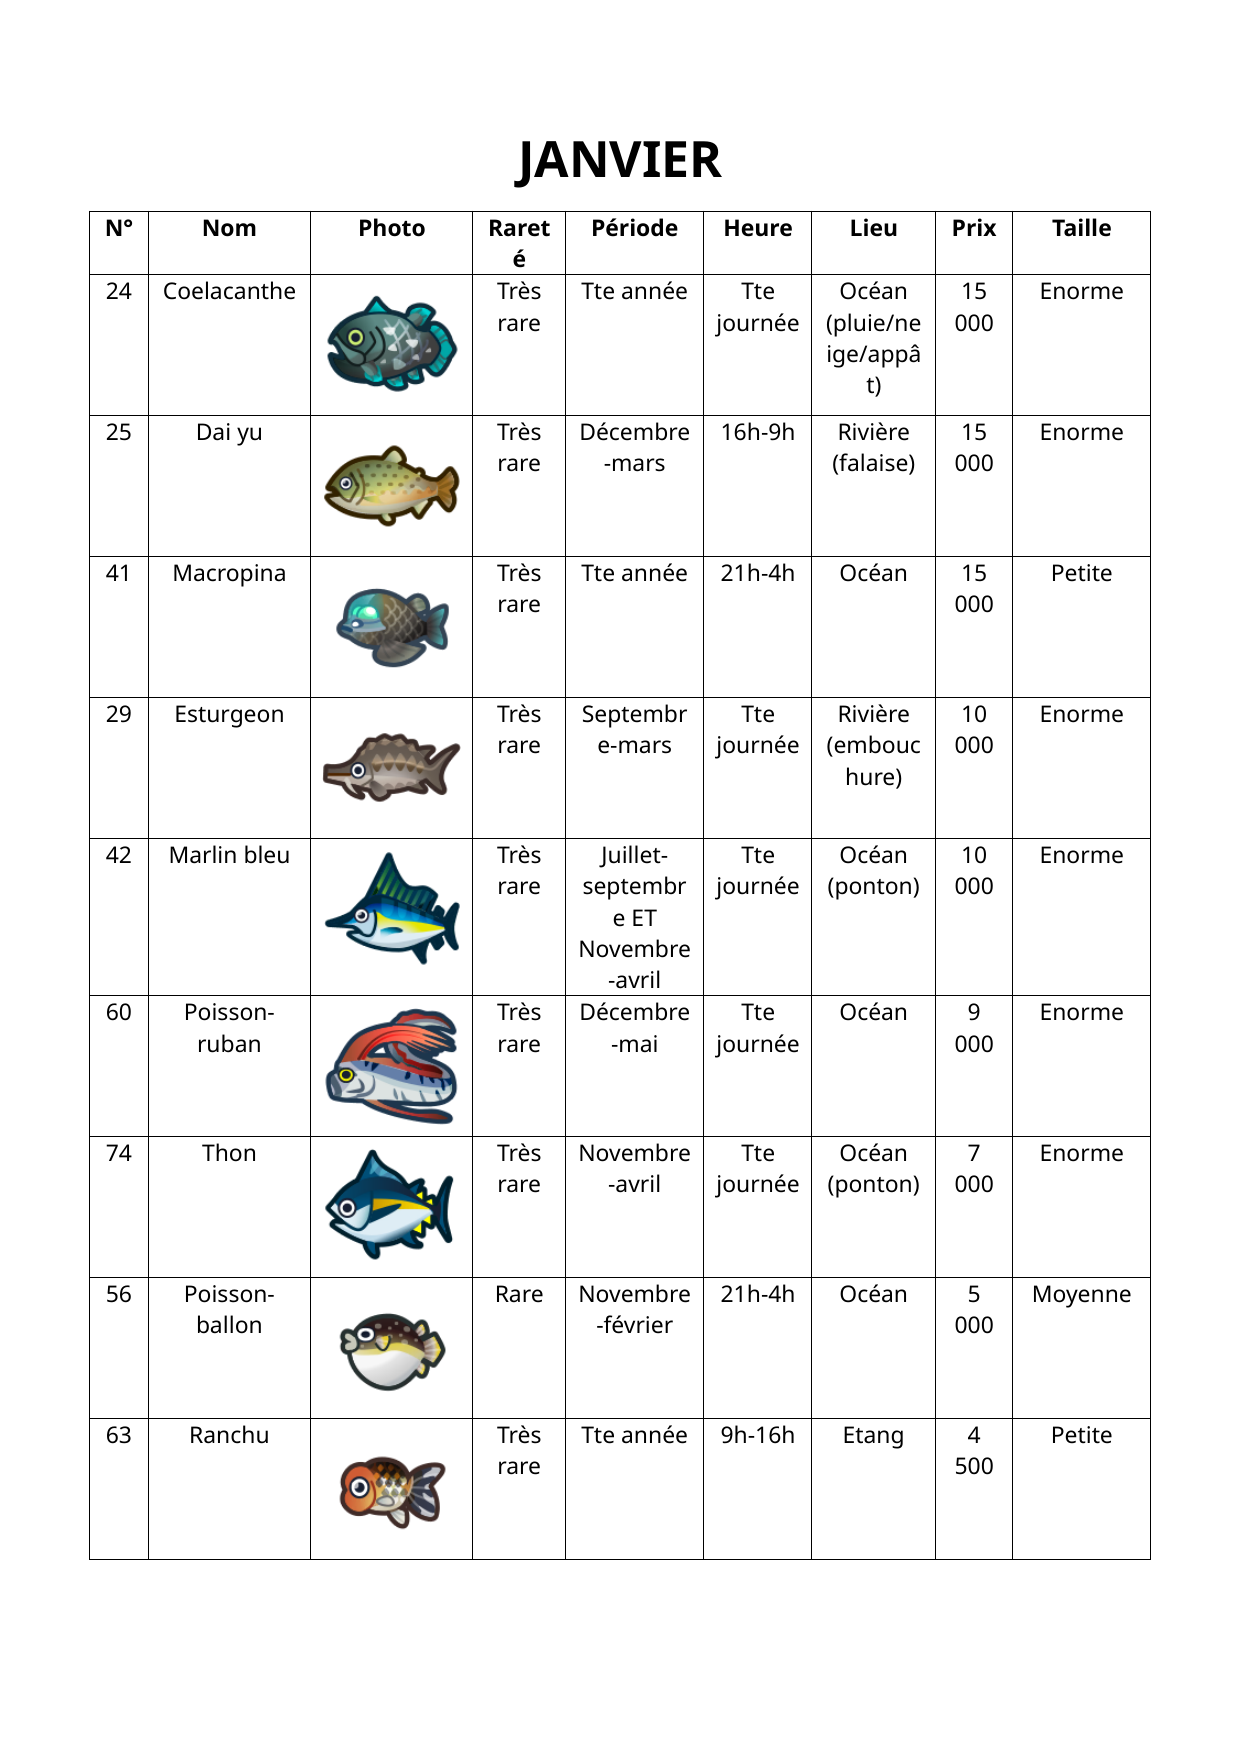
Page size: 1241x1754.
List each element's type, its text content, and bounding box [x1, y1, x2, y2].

table_cell 9 000 [936, 996, 1012, 1136]
table_cell 41 [90, 557, 148, 697]
table_cell Océan [812, 557, 935, 697]
table_header Nom [149, 212, 310, 274]
table_cell Rare [473, 1278, 565, 1418]
table_cell Rivière (embouchure) [812, 698, 935, 838]
table_cell Océan [812, 1278, 935, 1418]
table_cell 7 000 [936, 1137, 1012, 1277]
table_cell 24 [90, 275, 148, 415]
table_cell 4 500 [936, 1419, 1012, 1559]
table_cell Océan (pluie/neige/appât) [812, 275, 935, 415]
table_cell 74 [90, 1137, 148, 1277]
table_header Taille [1013, 212, 1150, 274]
table_cell 15 000 [936, 416, 1012, 556]
table_cell [311, 416, 472, 556]
table_cell Tte journée [704, 698, 811, 838]
table_cell Moyenne [1013, 1278, 1150, 1418]
table_cell Esturgeon [149, 698, 310, 838]
table_cell Juillet-septembre ET Novembre-avril [566, 839, 703, 995]
table_cell [311, 275, 472, 415]
table_cell Septembre-mars [566, 698, 703, 838]
table_cell Etang [812, 1419, 935, 1559]
table_header Lieu [812, 212, 935, 274]
table_cell Très rare [473, 557, 565, 697]
table_cell Enorme [1013, 275, 1150, 415]
table_cell Océan (ponton) [812, 1137, 935, 1277]
table_header Heure [704, 212, 811, 274]
table_cell Très rare [473, 416, 565, 556]
table_cell Très rare [473, 698, 565, 838]
table_cell Décembre-mars [566, 416, 703, 556]
table_cell Océan [812, 996, 935, 1136]
table_cell [311, 996, 472, 1136]
table_cell Rivière (falaise) [812, 416, 935, 556]
table_header Photo [311, 212, 472, 274]
table_cell [311, 1137, 472, 1277]
table_cell Tte année [566, 1419, 703, 1559]
table_header N° [90, 212, 148, 274]
table_cell Novembre-février [566, 1278, 703, 1418]
table_cell [311, 1419, 472, 1559]
table_cell Enorme [1013, 839, 1150, 995]
table_cell Tte année [566, 275, 703, 415]
table_cell 10 000 [936, 698, 1012, 838]
table_cell Dai yu [149, 416, 310, 556]
table_cell 60 [90, 996, 148, 1136]
table_cell [311, 839, 472, 995]
table_cell 15 000 [936, 557, 1012, 697]
table_cell [311, 698, 472, 838]
table_cell Très rare [473, 275, 565, 415]
table_cell Petite [1013, 557, 1150, 697]
table_cell Enorme [1013, 996, 1150, 1136]
table_cell Tte journée [704, 1137, 811, 1277]
table_cell Enorme [1013, 1137, 1150, 1277]
table_cell Poisson-ruban [149, 996, 310, 1136]
table_cell 56 [90, 1278, 148, 1418]
table_cell 16h-9h [704, 416, 811, 556]
table_cell 63 [90, 1419, 148, 1559]
table_cell Macropina [149, 557, 310, 697]
table_cell [311, 1278, 472, 1418]
table_cell Très rare [473, 1137, 565, 1277]
table_cell 15 000 [936, 275, 1012, 415]
table_cell Tte journée [704, 275, 811, 415]
table_header Prix [936, 212, 1012, 274]
table_cell Thon [149, 1137, 310, 1277]
table_cell Très rare [473, 1419, 565, 1559]
table_cell Tte journée [704, 839, 811, 995]
table_cell 10 000 [936, 839, 1012, 995]
table_cell 5 000 [936, 1278, 1012, 1418]
table_cell 25 [90, 416, 148, 556]
table_cell Très rare [473, 839, 565, 995]
table_cell Très rare [473, 996, 565, 1136]
table_cell 9h-16h [704, 1419, 811, 1559]
table_cell Novembre-avril [566, 1137, 703, 1277]
table_cell Enorme [1013, 416, 1150, 556]
table_cell Poisson-ballon [149, 1278, 310, 1418]
table_cell Tte journée [704, 996, 811, 1136]
table_cell [311, 557, 472, 697]
table_cell Coelacanthe [149, 275, 310, 415]
table_cell Enorme [1013, 698, 1150, 838]
table_cell 29 [90, 698, 148, 838]
table_cell 42 [90, 839, 148, 995]
table_cell Ranchu [149, 1419, 310, 1559]
table_cell Tte année [566, 557, 703, 697]
table_cell 21h-4h [704, 1278, 811, 1418]
table_cell Décembre-mai [566, 996, 703, 1136]
table_header Période [566, 212, 703, 274]
table_cell Petite [1013, 1419, 1150, 1559]
table_cell 21h-4h [704, 557, 811, 697]
table_cell Océan (ponton) [812, 839, 935, 995]
table_header Rareté [473, 212, 565, 274]
table_cell Marlin bleu [149, 839, 310, 995]
text JANVIER [75, 124, 1165, 192]
